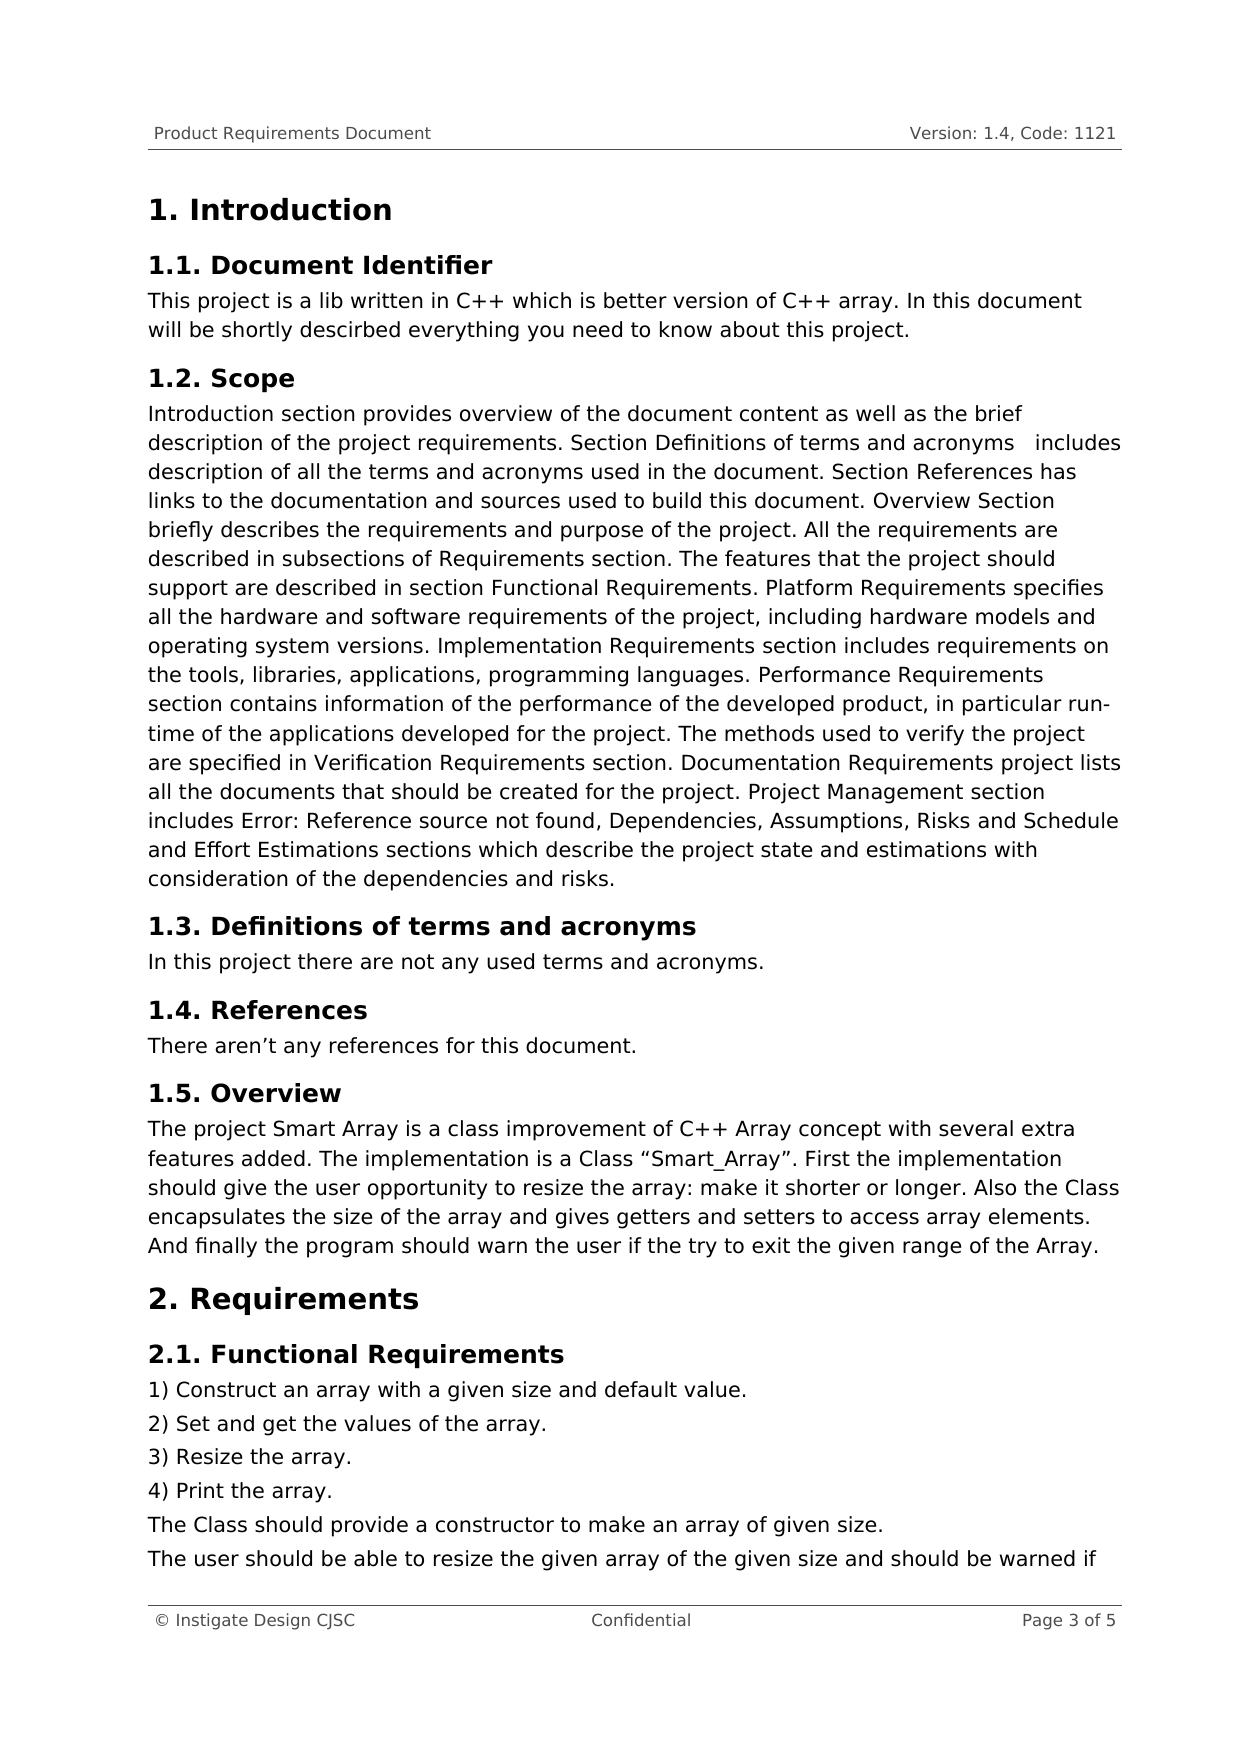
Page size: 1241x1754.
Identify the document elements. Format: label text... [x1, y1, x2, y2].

subtitle Document Identifier [148, 251, 1122, 280]
text The project Smart Array is a class improvement of C++ Array concept with several extra features added. The implementation is a Class “Smart_Array”. First the implementation should give the user opportunity to resize the array: make it shorter or longer. Also the Class encapsulates the size of the array and gives getters and setters to access array elements. And finally the program should warn the user if the try to exit the given range of the Array. [148, 1117, 1122, 1258]
subtitle Requirements [148, 1282, 1122, 1316]
text The user should be able to resize the given array of the given size and should be warned if [148, 1547, 1122, 1571]
subtitle Definitions of terms and acronyms [148, 912, 1122, 942]
subtitle Scope [148, 364, 1122, 393]
text The Class should provide a constructor to make an array of given size. [148, 1513, 1122, 1537]
text There aren’t any references for this document. [148, 1034, 1122, 1058]
text 1) Construct an array with a given size and default value. [148, 1378, 1122, 1402]
text In this project there are not any used terms and acronyms. [148, 950, 1122, 975]
text 4) Print the array. [148, 1479, 1122, 1503]
subtitle Overview [148, 1079, 1122, 1109]
text 3) Resize the array. [148, 1445, 1122, 1469]
text 2) Set and get the values of the array. [148, 1412, 1122, 1436]
text Introduction section provides overview of the document content as well as the brief description of the project requirements. Section Definitions of terms and acronyms includes description of all the terms and acronyms used in the document. Section References has links to the documentation and sources used to build this document. Overview Section briefly describes the requirements and purpose of the project. All the requirements are described in subsections of Requirements section. The features that the project should support are described in section Functional Requirements. Platform Requirements specifies all the hardware and software requirements of the project, including hardware models and operating system versions. Implementation Requirements section includes requirements on the tools, libraries, applications, programming languages. Performance Requirements section contains information of the performance of the developed product, in particular run-time of the applications developed for the project. The methods used to verify the project are specified in Verification Requirements section. Documentation Requirements project lists all the documents that should be created for the project. Project Management section includes Error: Reference source not found, Dependencies, Assumptions, Risks and Schedule and Effort Estimations sections which describe the project state and estimations with consideration of the dependencies and risks. [148, 402, 1122, 891]
subtitle References [148, 996, 1122, 1025]
text This project is a lib written in C++ which is better version of C++ array. In this document will be shortly descirbed everything you need to know about this project. [148, 289, 1122, 343]
subtitle Functional Requirements [148, 1340, 1122, 1369]
subtitle Introduction [148, 194, 1122, 228]
